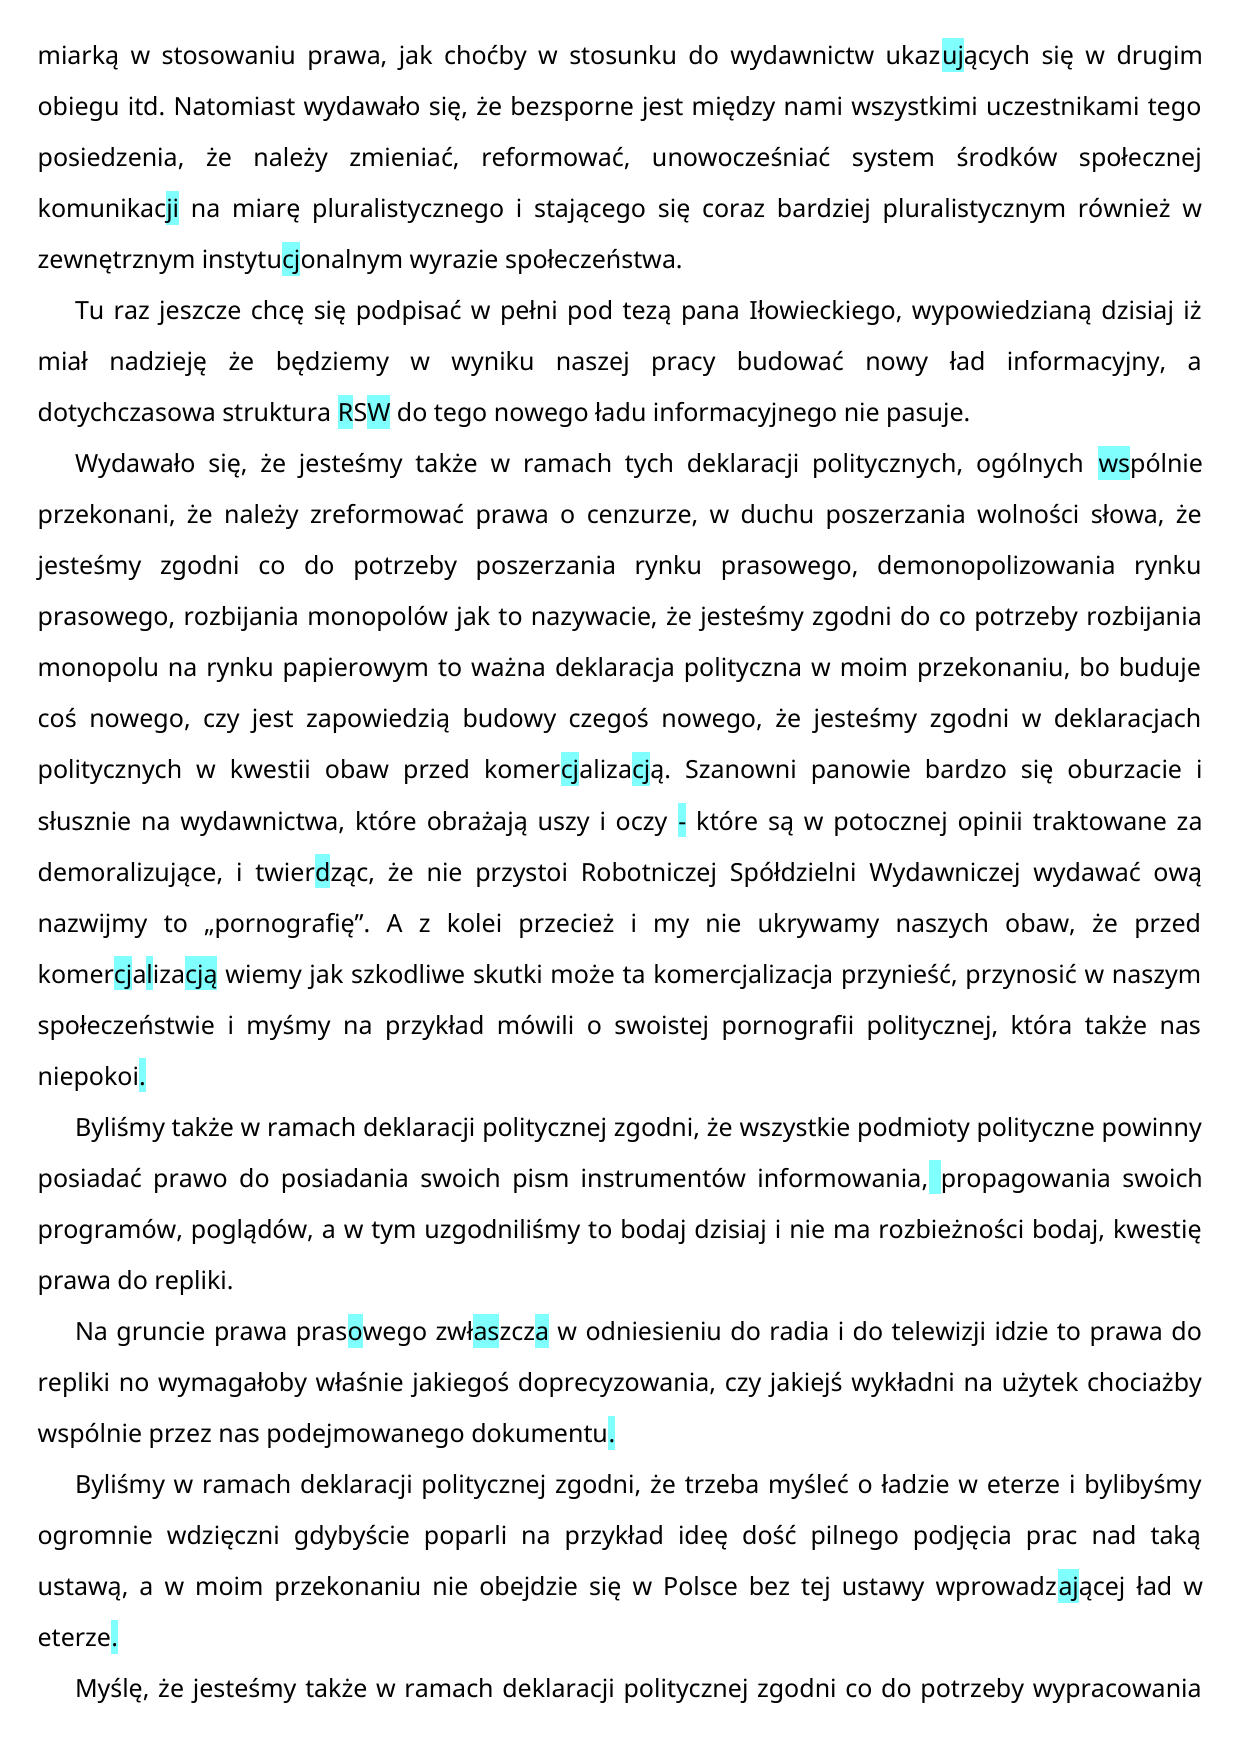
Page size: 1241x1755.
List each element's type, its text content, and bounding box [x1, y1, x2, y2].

text Myślę, że jesteśmy także w ramach deklaracji politycznej zgodni co do potrzeby wypracowania [37, 1671, 1203, 1705]
text Byliśmy także w ramach deklaracji politycznej zgodni, że wszystkie podmioty polityczne powinny posiadać prawo do posiadania swoich pism instrumentów informowania, propagowania swoich programów, poglądów, a w tym uzgodniliśmy to bodaj dzisiaj i nie ma rozbieżności bodaj, kwestię prawa do repliki. [37, 1109, 1203, 1297]
text Na gruncie prawa prasowego zwłaszcza w odniesieniu do radia i do telewizji idzie to prawa do repliki no wymagałoby właśnie jakiegoś doprecyzowania, czy jakiejś wykładni na użytek chociażby wspólnie przez nas podejmowanego dokumentu. [37, 1313, 1203, 1450]
text Wydawało się, że jesteśmy także w ramach tych deklaracji politycznych, ogólnych wspólnie przekonani, że należy zreformować prawa o cenzurze, w duchu poszerzania wolności słowa, że jesteśmy zgodni co do potrzeby poszerzania rynku prasowego, demonopolizowania rynku prasowego, rozbijania monopolów jak to nazywacie, że jesteśmy zgodni do co potrzeby rozbijania monopolu na rynku papierowym to ważna deklaracja polityczna w moim przekonaniu, bo buduje coś nowego, czy jest zapowiedzią budowy czegoś nowego, że jesteśmy zgodni w deklaracjach politycznych w kwestii obaw przed komercjalizacją. Szanowni panowie bardzo się oburzacie i słusznie na wydawnictwa, które obrażają uszy i oczy - które są w potocznej opinii traktowane za demoralizujące, i twierdząc, że nie przystoi Robotniczej Spółdzielni Wydawniczej wydawać ową nazwijmy to „pornografię”. A z kolei przecież i my nie ukrywamy naszych obaw, że przed komercjalizacją wiemy jak szkodliwe skutki może ta komercjalizacja przynieść, przynosić w naszym społeczeństwie i myśmy na przykład mówili o swoistej pornografii politycznej, która także nas niepokoi. [37, 446, 1203, 1092]
text Byliśmy w ramach deklaracji politycznej zgodni, że trzeba myśleć o ładzie w eterze i bylibyśmy ogromnie wdzięczni gdybyście poparli na przykład ideę dość pilnego podjęcia prac nad taką ustawą, a w moim przekonaniu nie obejdzie się w Polsce bez tej ustawy wprowadzającej ład w eterze. [37, 1467, 1203, 1654]
text miarką w stosowaniu prawa, jak choćby w stosunku do wydawnictw ukazujących się w drugim obiegu itd. Natomiast wydawało się, że bezsporne jest między nami wszystkimi uczestnikami tego posiedzenia, że należy zmieniać, reformować, unowocześniać system środków społecznej komunikacji na miarę pluralistycznego i stającego się coraz bardziej pluralistycznym również w zewnętrznym instytucjonalnym wyrazie społeczeństwa. [37, 37, 1203, 276]
text Tu raz jeszcze chcę się podpisać w pełni pod tezą pana Iłowieckiego, wypowiedzianą dzisiaj iż miał nadzieję że będziemy w wyniku naszej pracy budować nowy ład informacyjny, a dotychczasowa struktura RSW do tego nowego ładu informacyjnego nie pasuje. [37, 293, 1203, 429]
